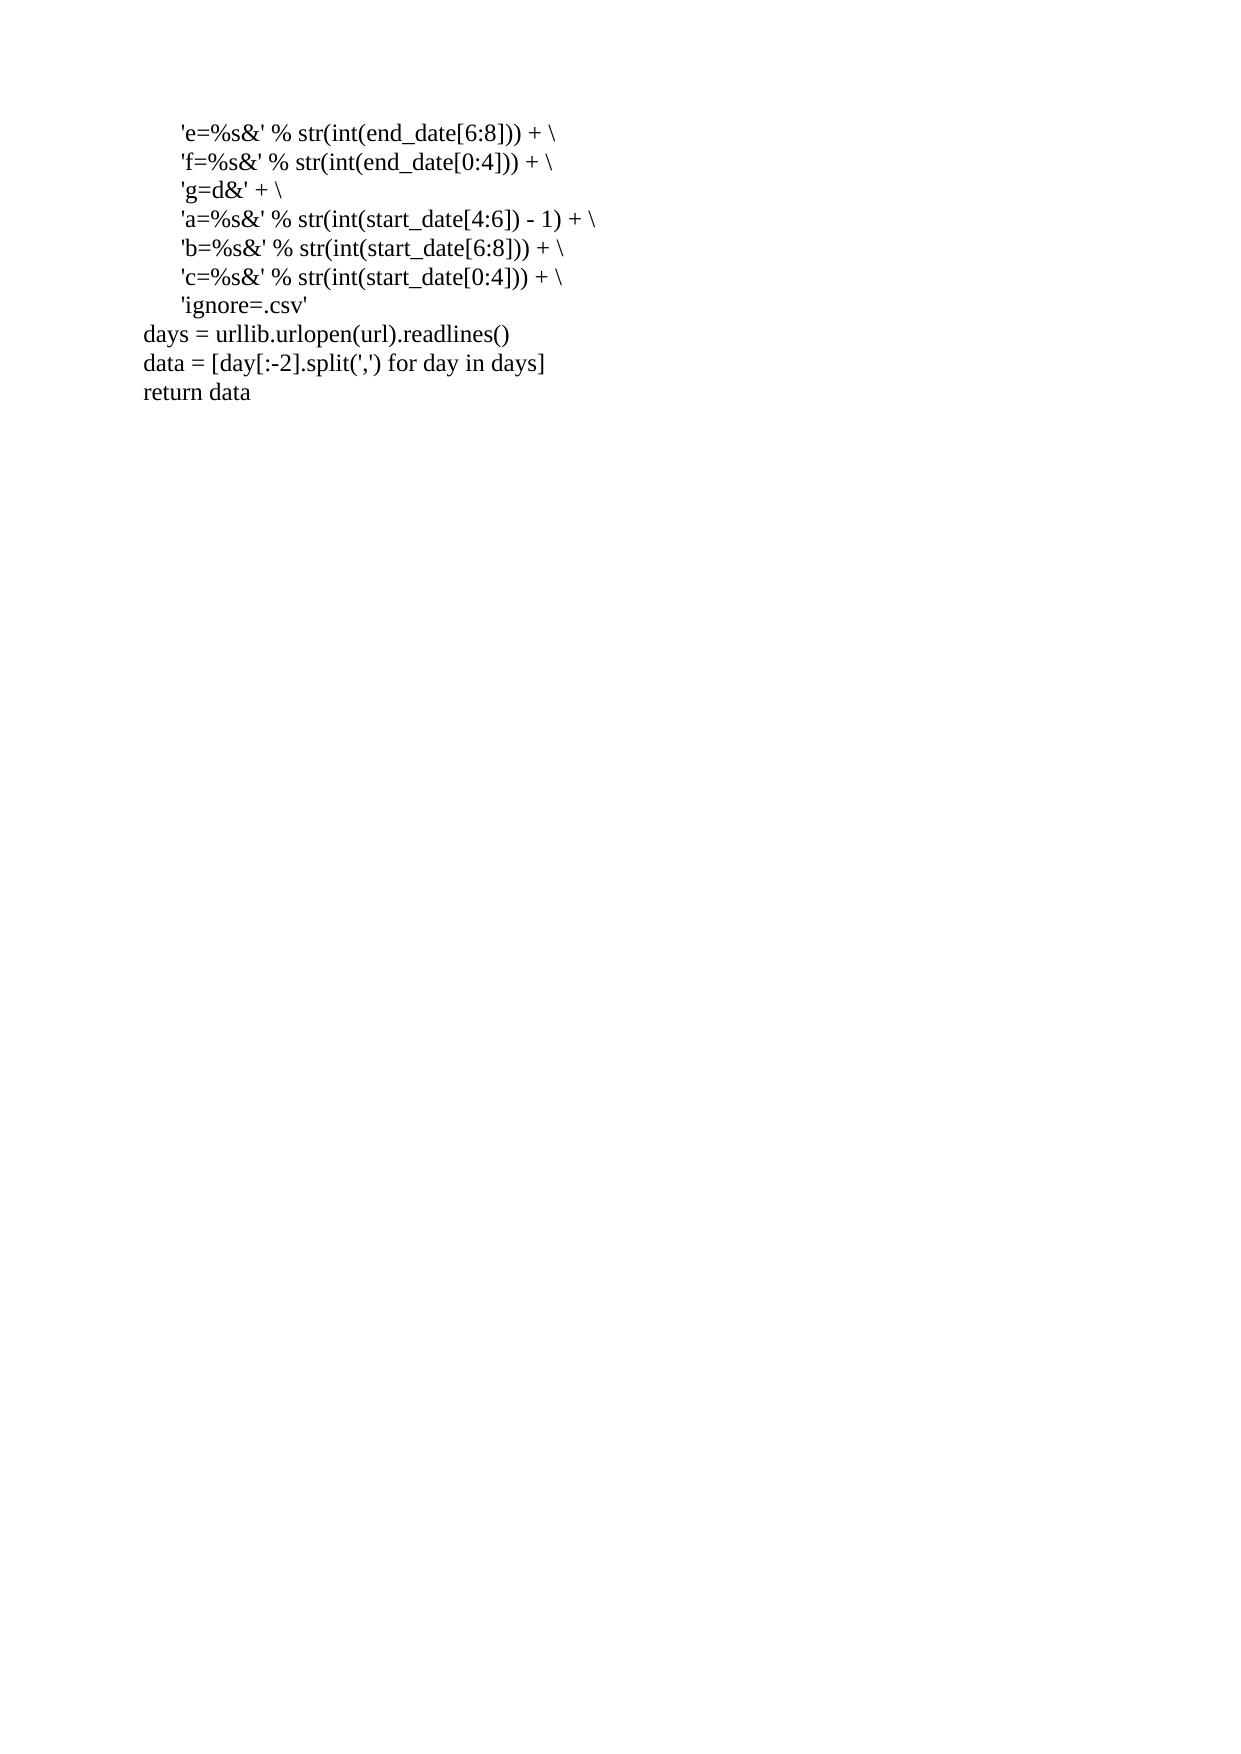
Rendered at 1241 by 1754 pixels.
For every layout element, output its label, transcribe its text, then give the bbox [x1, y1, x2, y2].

text 'b=%s&' % str(int(start_date[6:8])) + \ [118, 233, 1122, 262]
text 'f=%s&' % str(int(end_date[0:4])) + \ [118, 147, 1122, 176]
text days = urllib.urlopen(url).readlines() [118, 319, 1122, 348]
text data = [day[:-2].split(',') for day in days] [118, 348, 1122, 377]
text return data [118, 377, 1122, 406]
text 'c=%s&' % str(int(start_date[0:4])) + \ [118, 262, 1122, 291]
text 'g=d&' + \ [118, 176, 1122, 204]
text 'ignore=.csv' [118, 291, 1122, 319]
text 'a=%s&' % str(int(start_date[4:6]) - 1) + \ [118, 204, 1122, 233]
text 'e=%s&' % str(int(end_date[6:8])) + \ [118, 118, 1122, 147]
